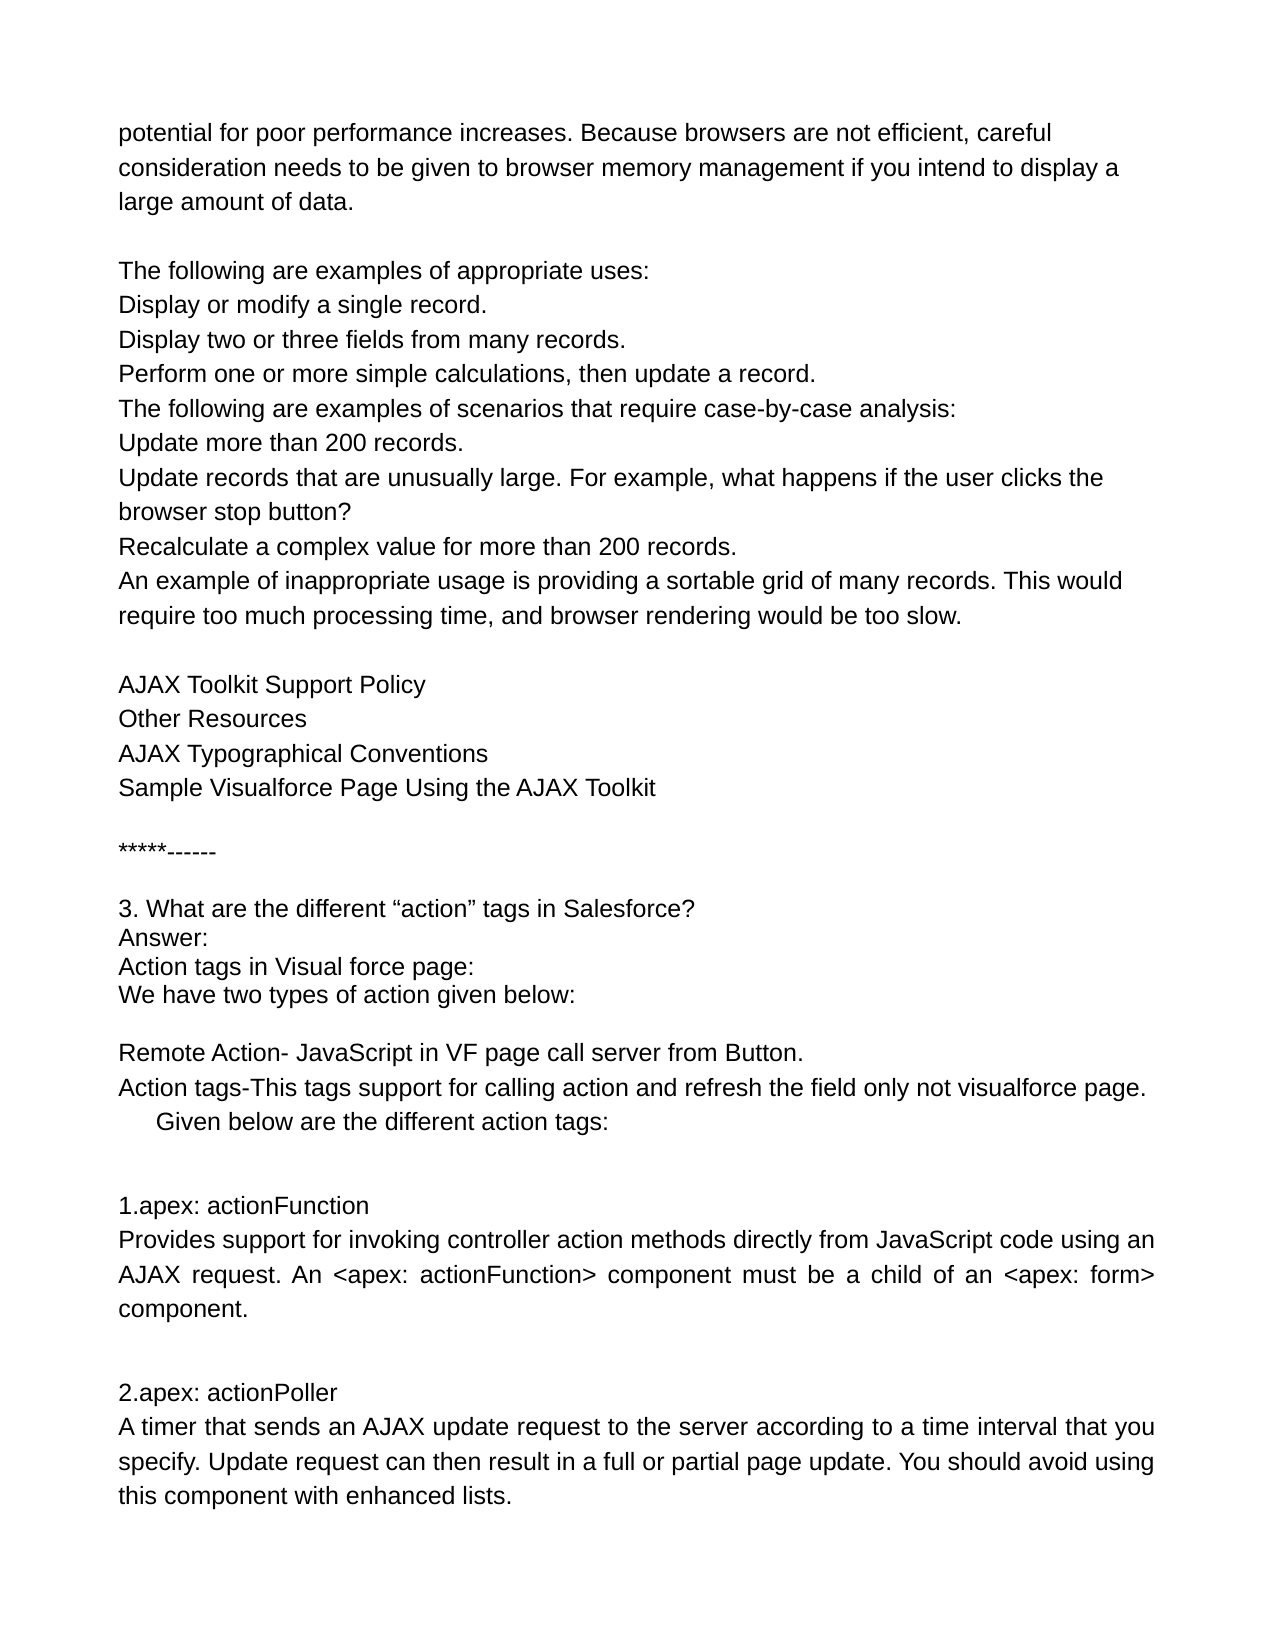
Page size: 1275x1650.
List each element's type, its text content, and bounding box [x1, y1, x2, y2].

list Remote Action- JavaScript in VF page call server from Button. [118, 1038, 1157, 1067]
text A timer that sends an AJAX update request to the server according to a time interval that you specify. Update request can then result in a full or partial page update. You should avoid using this component with enhanced lists. [118, 1412, 1157, 1510]
text AJAX Typographical Conventions [118, 739, 1157, 767]
text AJAX Toolkit Support Policy [118, 670, 1157, 698]
text Perform one or more simple calculations, then update a record. [118, 359, 1157, 388]
text Update records that are unusually large. For example, what happens if the user clicks the browser stop button? [118, 463, 1157, 526]
text Given below are the different action tags: [156, 1107, 1157, 1136]
text The following are examples of appropriate uses: [118, 256, 1157, 285]
text potential for poor performance increases. Because browsers are not efficient, careful consideration needs to be given to browser memory management if you intend to display a large amount of data. [118, 118, 1157, 216]
text Provides support for invoking controller action methods directly from JavaScript code using an AJAX request. An <apex: actionFunction> component must be a child of an <apex: form> component. [118, 1225, 1157, 1323]
list apex: actionFunction [118, 1191, 1157, 1220]
text Update more than 200 records. [118, 428, 1157, 457]
text The following are examples of scenarios that require case-by-case analysis: [118, 394, 1157, 423]
text *****------ [118, 836, 1157, 865]
text 3. What are the different “action” tags in Salesforce? [118, 894, 1157, 923]
text An example of inappropriate usage is providing a sortable grid of many records. This would require too much processing time, and browser rendering would be too slow. [118, 566, 1157, 629]
text Display two or three fields from many records. [118, 325, 1157, 354]
list apex: actionPoller [118, 1378, 1157, 1407]
text Action tags in Visual force page: [118, 951, 1157, 980]
list Action tags-This tags support for calling action and refresh the field only not visualforce page. [118, 1073, 1157, 1102]
text Answer: [118, 923, 1157, 951]
text We have two types of action given below: [118, 980, 1157, 1009]
text Display or modify a single record. [118, 291, 1157, 319]
text Sample Visualforce Page Using the AJAX Toolkit [118, 773, 1157, 802]
text Recalculate a complex value for more than 200 records. [118, 532, 1157, 561]
text Other Resources [118, 704, 1157, 733]
